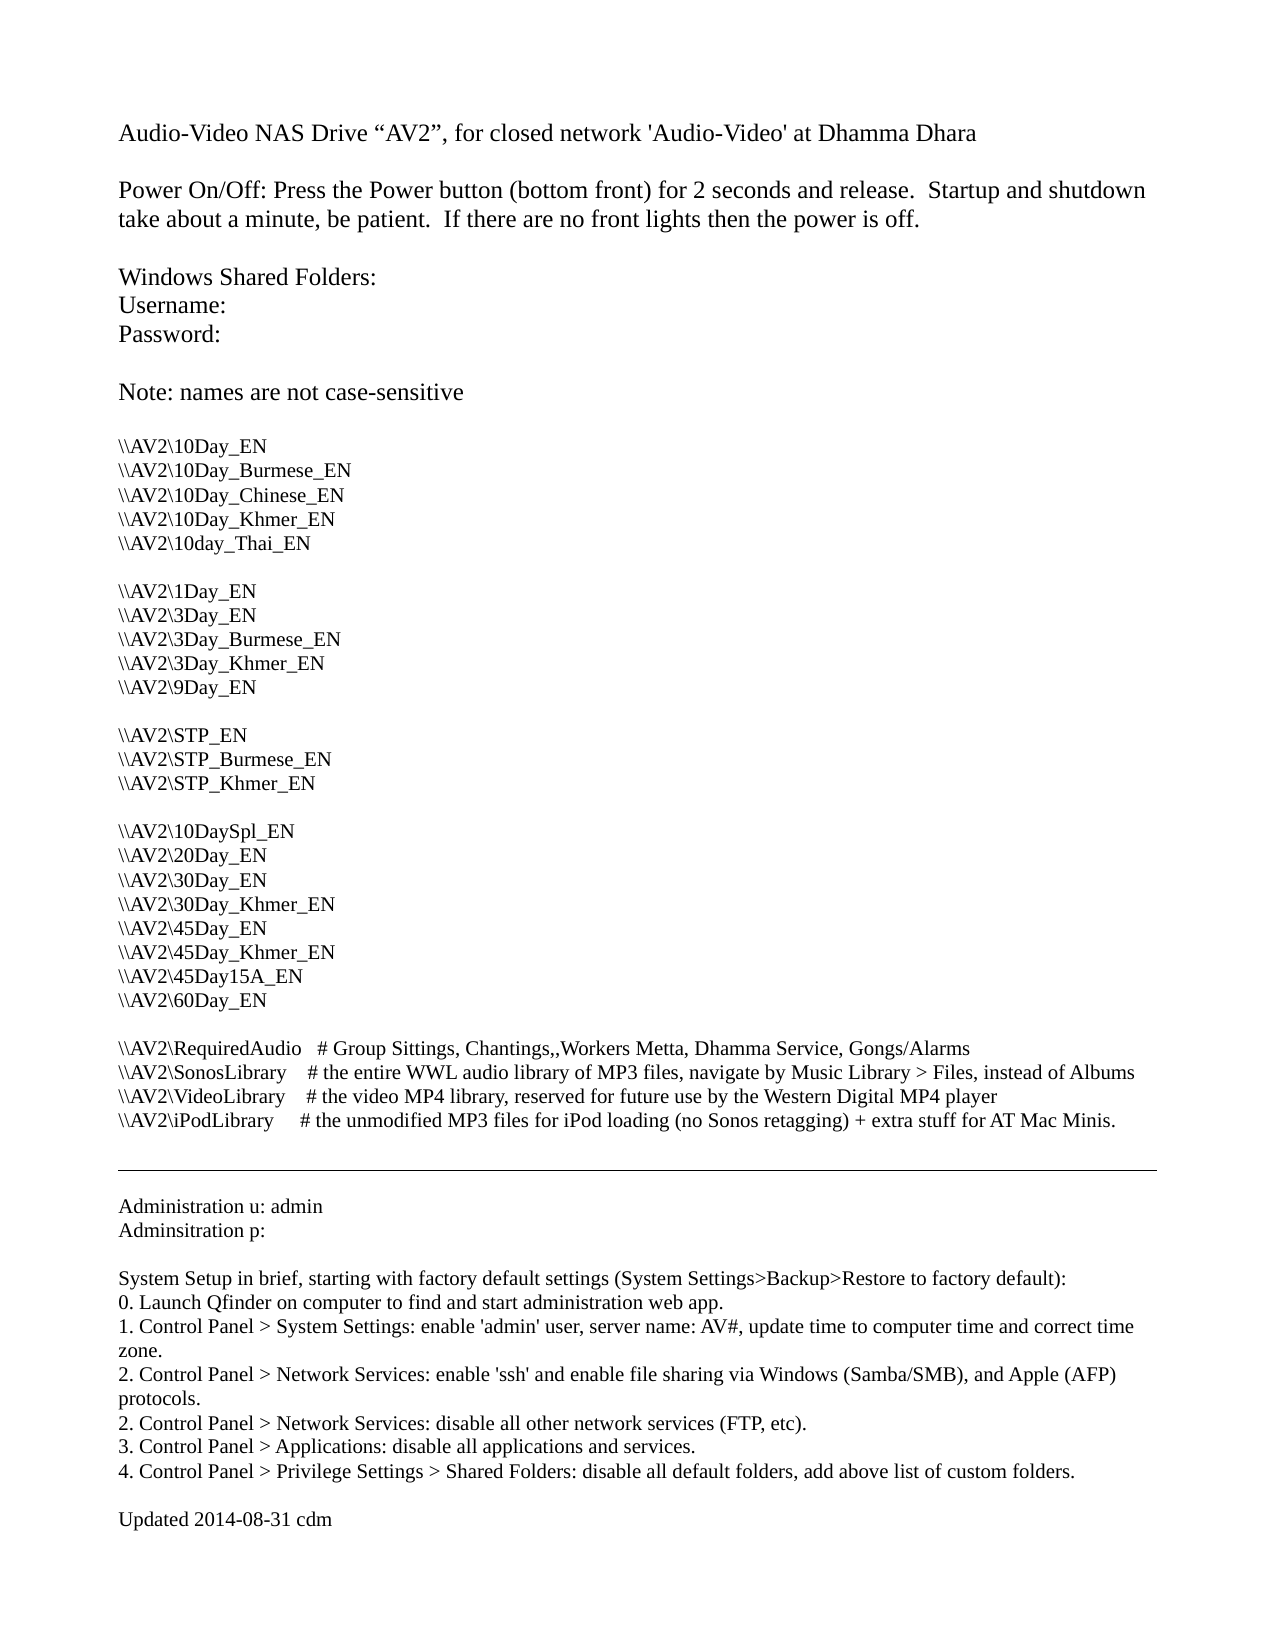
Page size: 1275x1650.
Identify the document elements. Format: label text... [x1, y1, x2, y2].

text \\AV2\SonosLibrary # the entire WWL audio library of MP3 files, navigate by Music Library > Files, instead of Albums [118, 1060, 1157, 1084]
text \\AV2\30Day_Khmer_EN [118, 892, 1157, 916]
text \\AV2\60Day_EN [118, 988, 1157, 1012]
text Administration u: admin [118, 1194, 1157, 1218]
text Adminsitration p: [118, 1218, 1157, 1242]
text \\AV2\20Day_EN [118, 843, 1157, 867]
text Updated 2014-08-31 cdm [118, 1507, 1157, 1531]
text \\AV2\45Day_EN [118, 916, 1157, 940]
text \\AV2\RequiredAudio # Group Sittings, Chantings,,Workers Metta, Dhamma Service, Gongs/Alarms [118, 1036, 1157, 1060]
text 4. Control Panel > Privilege Settings > Shared Folders: disable all default folders, add above list of custom folders. [118, 1458, 1157, 1483]
text Power On/Off: Press the Power button (bottom front) for 2 seconds and release. Startup and shutdown take about a minute, be patient. If there are no front lights then the power is off. [118, 176, 1157, 233]
text \\AV2\iPodLibrary # the unmodified MP3 files for iPod loading (no Sonos retagging) + extra stuff for AT Mac Minis. [118, 1108, 1157, 1132]
text Username: [118, 291, 1157, 319]
text Note: names are not case-sensitive [118, 377, 1157, 406]
text \\AV2\3Day_Burmese_EN [118, 627, 1157, 651]
text \\AV2\10Day_EN [118, 434, 1157, 458]
text \\AV2\10Day_Burmese_EN [118, 458, 1157, 482]
text \\AV2\45Day15A_EN [118, 964, 1157, 988]
text \\AV2\VideoLibrary # the video MP4 library, reserved for future use by the Western Digital MP4 player [118, 1084, 1157, 1108]
text 2. Control Panel > Network Services: disable all other network services (FTP, etc). [118, 1410, 1157, 1434]
text \\AV2\STP_EN [118, 723, 1157, 747]
text 0. Launch Qfinder on computer to find and start administration web app. [118, 1290, 1157, 1314]
text 3. Control Panel > Applications: disable all applications and services. [118, 1434, 1157, 1458]
text Windows Shared Folders: [118, 262, 1157, 291]
text Password: [118, 319, 1157, 348]
text \\AV2\10day_Thai_EN [118, 531, 1157, 555]
text \\AV2\STP_Khmer_EN [118, 771, 1157, 795]
text \\AV2\9Day_EN [118, 675, 1157, 699]
text \\AV2\10Day_Chinese_EN [118, 482, 1157, 507]
text \\AV2\45Day_Khmer_EN [118, 940, 1157, 964]
text \\AV2\10DaySpl_EN [118, 819, 1157, 843]
text \\AV2\STP_Burmese_EN [118, 747, 1157, 771]
text \\AV2\30Day_EN [118, 867, 1157, 892]
text \\AV2\1Day_EN [118, 579, 1157, 603]
text 1. Control Panel > System Settings: enable 'admin' user, server name: AV#, update time to computer time and correct time zone. [118, 1314, 1157, 1362]
text \\AV2\3Day_EN [118, 603, 1157, 627]
text System Setup in brief, starting with factory default settings (System Settings>Backup>Restore to factory default): [118, 1266, 1157, 1290]
text \\AV2\3Day_Khmer_EN [118, 651, 1157, 675]
text \\AV2\10Day_Khmer_EN [118, 507, 1157, 531]
text Audio-Video NAS Drive “AV2”, for closed network 'Audio-Video' at Dhamma Dhara [118, 118, 1157, 147]
text 2. Control Panel > Network Services: enable 'ssh' and enable file sharing via Windows (Samba/SMB), and Apple (AFP) protocols. [118, 1362, 1157, 1410]
